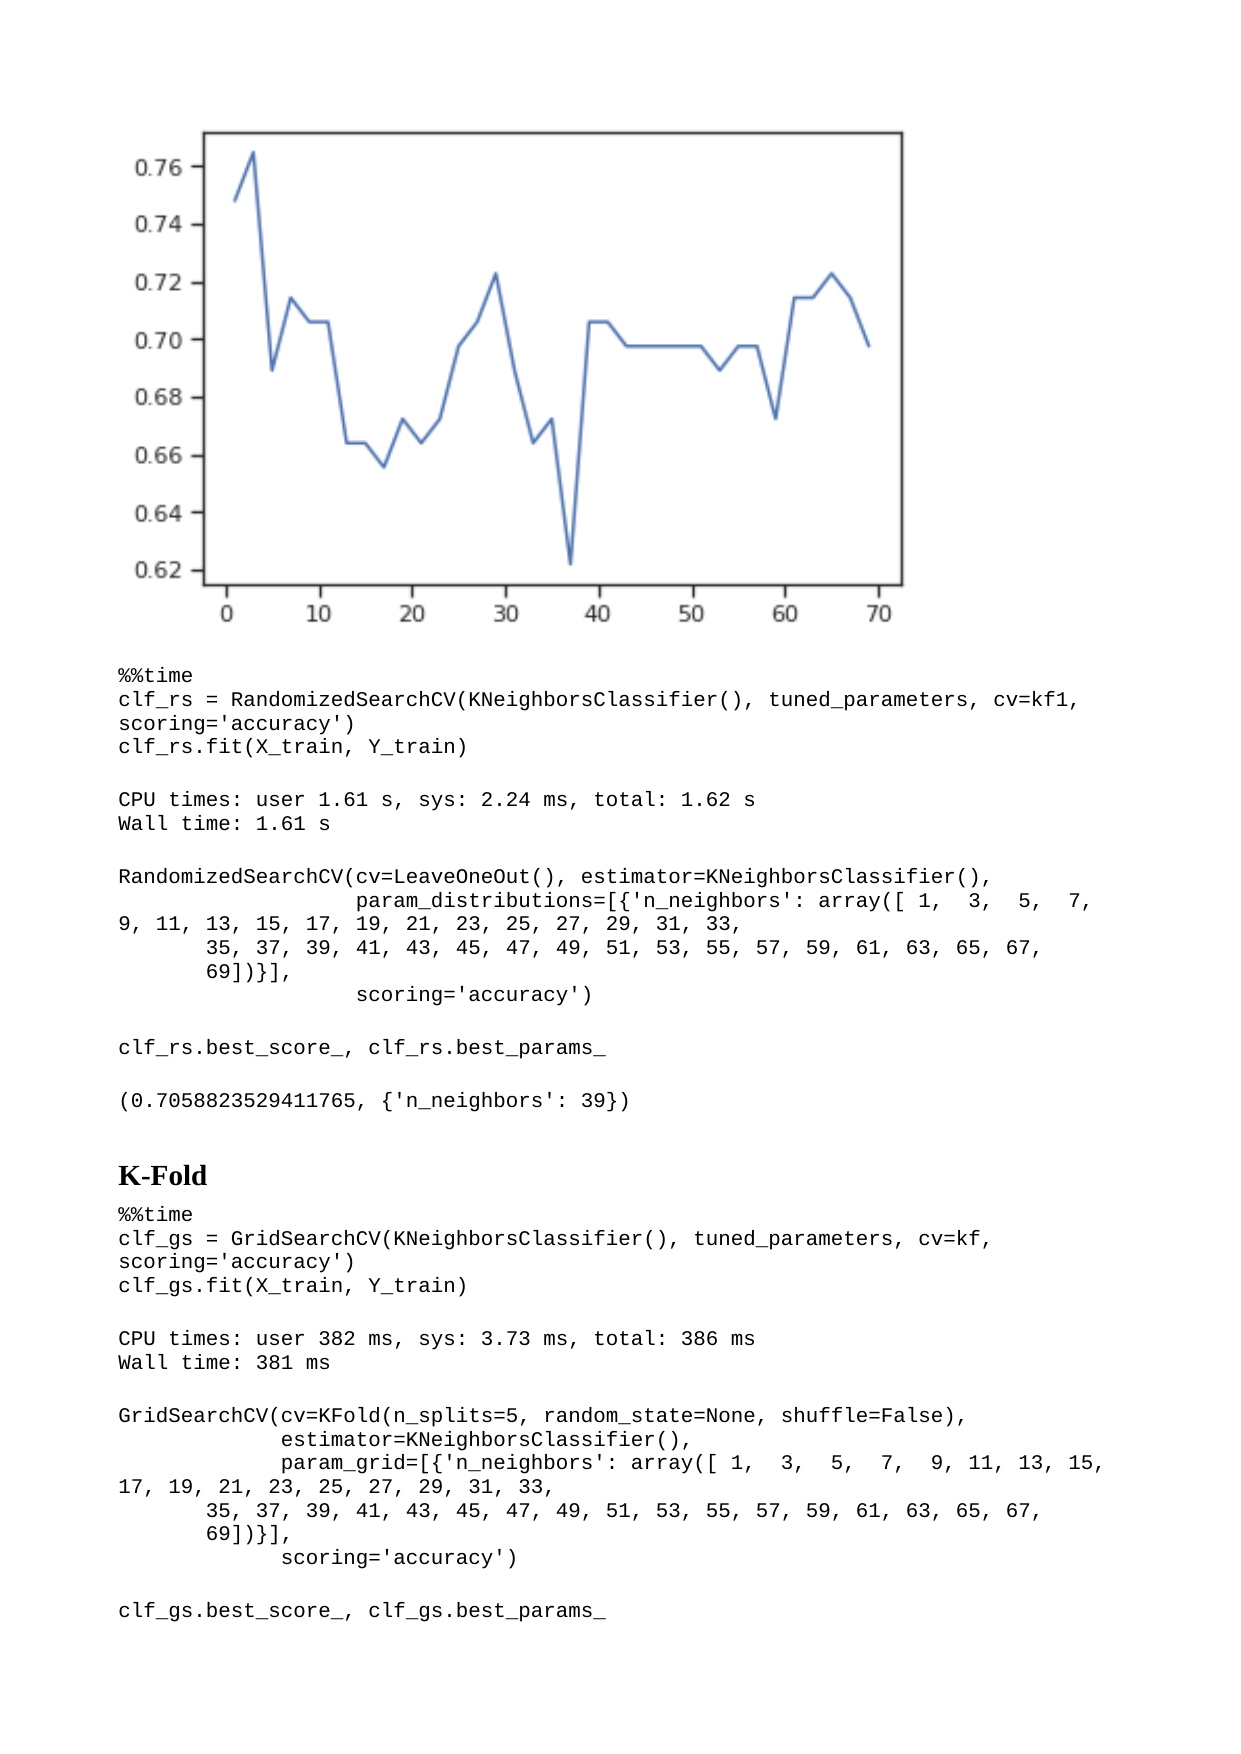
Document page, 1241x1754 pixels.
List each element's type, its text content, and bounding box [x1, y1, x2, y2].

text 69])}], [118, 1523, 1122, 1547]
text GridSearchCV(cv=KFold(n_splits=5, random_state=None, shuffle=False), [118, 1405, 1122, 1429]
text Wall time: 1.61 s [118, 813, 1122, 837]
text 69])}], [118, 961, 1122, 984]
text clf_gs.fit(X_train, Y_train) [118, 1275, 1122, 1299]
text clf_gs = GridSearchCV(KNeighborsClassifier(), tuned_parameters, cv=kf, scoring='accuracy') [118, 1228, 1122, 1275]
text param_grid=[{'n_neighbors': array([ 1, 3, 5, 7, 9, 11, 13, 15, 17, 19, 21, 23, 25, 27, 29, 31, 33, [118, 1452, 1122, 1500]
text %%time [118, 1204, 1122, 1228]
text clf_rs = RandomizedSearchCV(KNeighborsClassifier(), tuned_parameters, cv=kf1, scoring='accuracy') [118, 689, 1122, 736]
text clf_rs.best_score_, clf_rs.best_params_ [118, 1037, 1122, 1061]
text clf_gs.best_score_, clf_gs.best_params_ [118, 1600, 1122, 1624]
subtitle K-Fold [118, 1158, 1122, 1192]
text Wall time: 381 ms [118, 1352, 1122, 1376]
text 35, 37, 39, 41, 43, 45, 47, 49, 51, 53, 55, 57, 59, 61, 63, 65, 67, [118, 937, 1122, 961]
text CPU times: user 1.61 s, sys: 2.24 ms, total: 1.62 s [118, 789, 1122, 813]
text 35, 37, 39, 41, 43, 45, 47, 49, 51, 53, 55, 57, 59, 61, 63, 65, 67, [118, 1500, 1122, 1523]
text clf_rs.fit(X_train, Y_train) [118, 736, 1122, 760]
text param_distributions=[{'n_neighbors': array([ 1, 3, 5, 7, 9, 11, 13, 15, 17, 19, 21, 23, 25, 27, 29, 31, 33, [118, 890, 1122, 937]
picture [118, 118, 916, 641]
text scoring='accuracy') [118, 984, 1122, 1008]
text RandomizedSearchCV(cv=LeaveOneOut(), estimator=KNeighborsClassifier(), [118, 866, 1122, 890]
text %%time [118, 665, 1122, 689]
text (0.7058823529411765, {'n_neighbors': 39}) [118, 1091, 1122, 1114]
text estimator=KNeighborsClassifier(), [118, 1429, 1122, 1452]
text CPU times: user 382 ms, sys: 3.73 ms, total: 386 ms [118, 1328, 1122, 1352]
text scoring='accuracy') [118, 1547, 1122, 1571]
